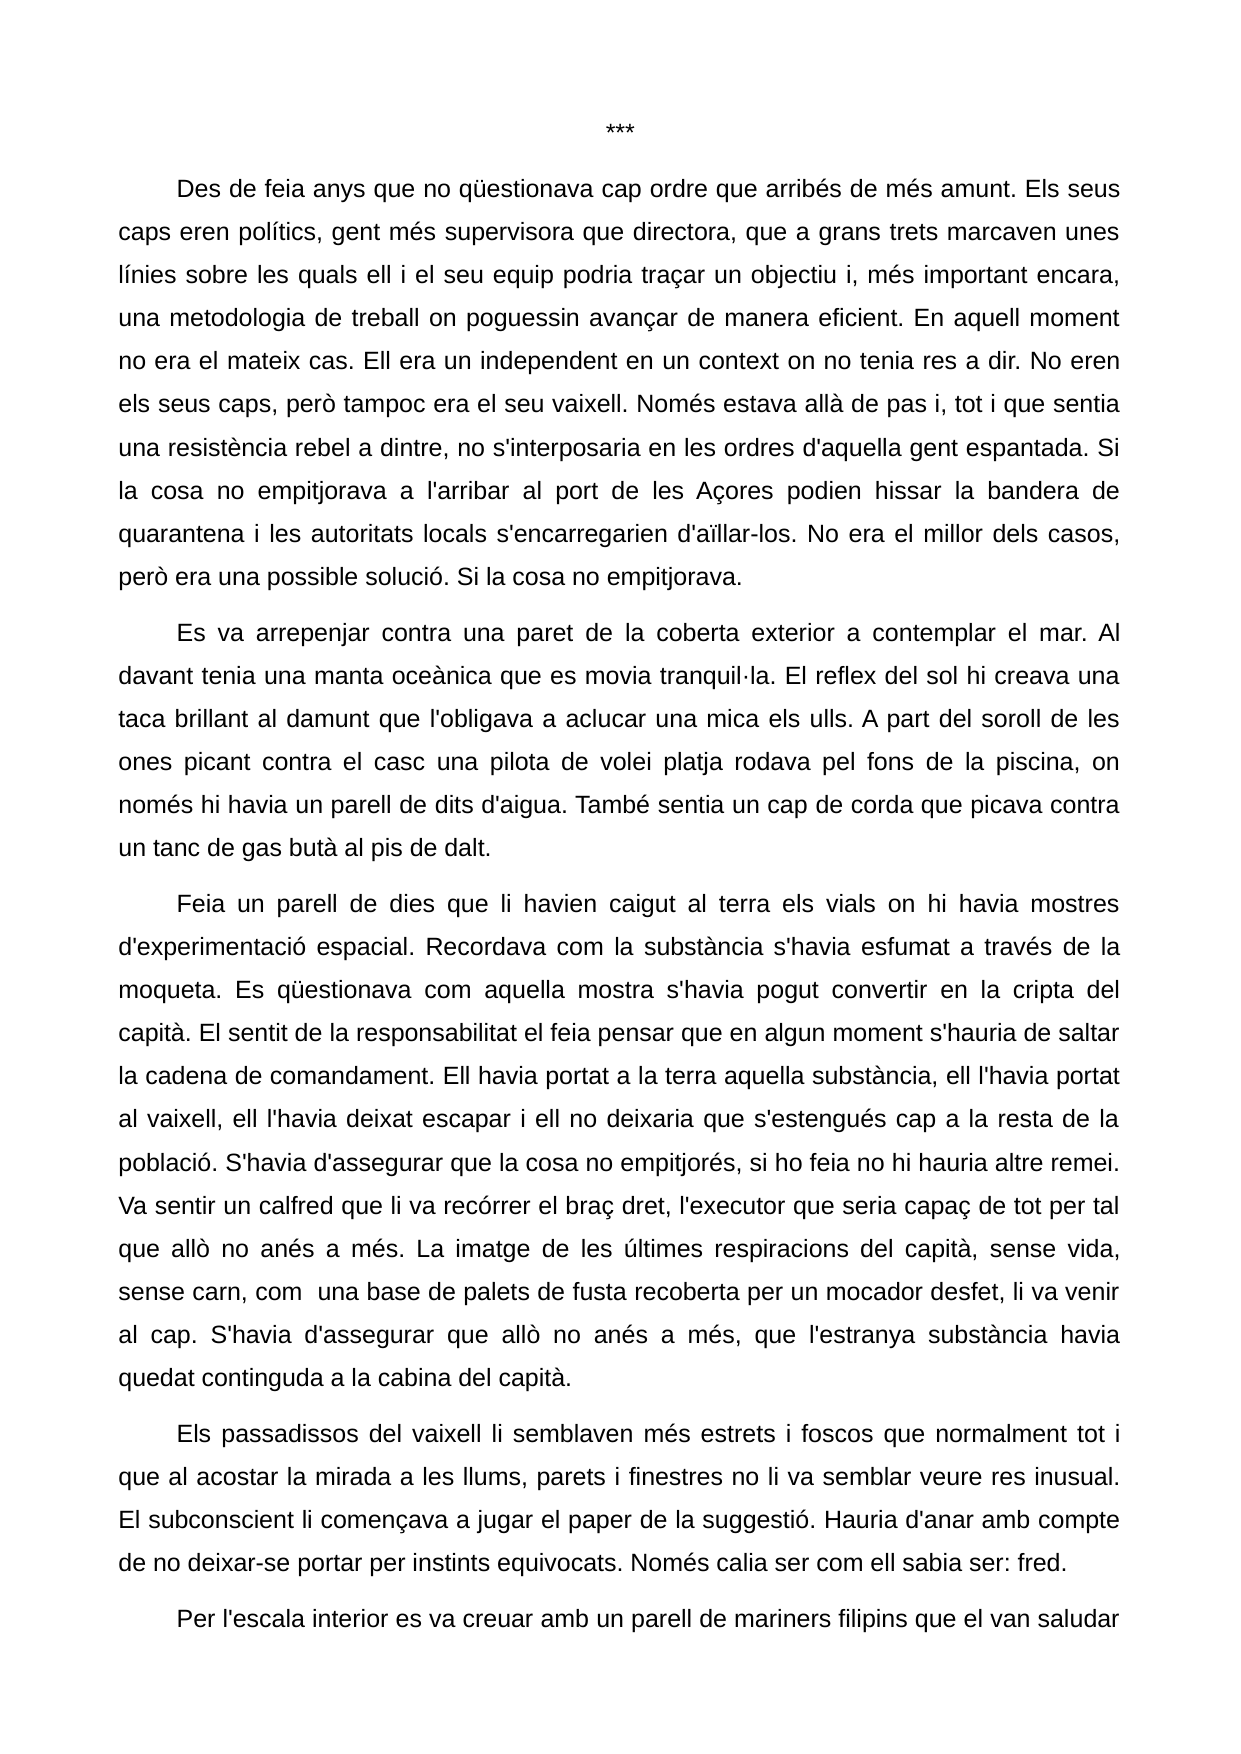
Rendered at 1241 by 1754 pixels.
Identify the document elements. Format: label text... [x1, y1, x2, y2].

text Des de feia anys que no qüestionava cap ordre que arribés de més amunt. Els seus caps eren polítics, gent més supervisora que directora, que a grans trets marcaven unes línies sobre les quals ell i el seu equip podria traçar un objectiu i, més important encara, una metodologia de treball on poguessin avançar de manera eficient. En aquell moment no era el mateix cas. Ell era un independent en un context on no tenia res a dir. No eren els seus caps, però tampoc era el seu vaixell. Només estava allà de pas i, tot i que sentia una resistència rebel a dintre, no s'interposaria en les ordres d'aquella gent espantada. Si la cosa no empitjorava a l'arribar al port de les Açores podien hissar la bandera de quarantena i les autoritats locals s'encarregarien d'aïllar-los. No era el millor dels casos, però era una possible solució. Si la cosa no empitjorava. [118, 174, 1122, 591]
text Feia un parell de dies que li havien caigut al terra els vials on hi havia mostres d'experimentació espacial. Recordava com la substància s'havia esfumat a través de la moqueta. Es qüestionava com aquella mostra s'havia pogut convertir en la cripta del capità. El sentit de la responsabilitat el feia pensar que en algun moment s'hauria de saltar la cadena de comandament. Ell havia portat a la terra aquella substància, ell l'havia portat al vaixell, ell l'havia deixat escapar i ell no deixaria que s'estengués cap a la resta de la població. S'havia d'assegurar que la cosa no empitjorés, si ho feia no hi hauria altre remei. Va sentir un calfred que li va recórrer el braç dret, l'executor que seria capaç de tot per tal que allò no anés a més. La imatge de les últimes respiracions del capità, sense vida, sense carn, com una base de palets de fusta recoberta per un mocador desfet, li va venir al cap. S'havia d'assegurar que allò no anés a més, que l'estranya substància havia quedat continguda a la cabina del capità. [118, 889, 1122, 1392]
text *** [118, 118, 1122, 147]
text Els passadissos del vaixell li semblaven més estrets i foscos que normalment tot i que al acostar la mirada a les llums, parets i finestres no li va semblar veure res inusual. El subconscient li començava a jugar el paper de la suggestió. Hauria d'anar amb compte de no deixar-se portar per instints equivocats. Només calia ser com ell sabia ser: fred. [118, 1419, 1122, 1577]
text Per l'escala interior es va creuar amb un parell de mariners filipins que el van saludar [118, 1604, 1122, 1632]
text Es va arrepenjar contra una paret de la coberta exterior a contemplar el mar. Al davant tenia una manta oceànica que es movia tranquil·la. El reflex del sol hi creava una taca brillant al damunt que l'obligava a aclucar una mica els ulls. A part del soroll de les ones picant contra el casc una pilota de volei platja rodava pel fons de la piscina, on només hi havia un parell de dits d'aigua. També sentia un cap de corda que picava contra un tanc de gas butà al pis de dalt. [118, 617, 1122, 862]
